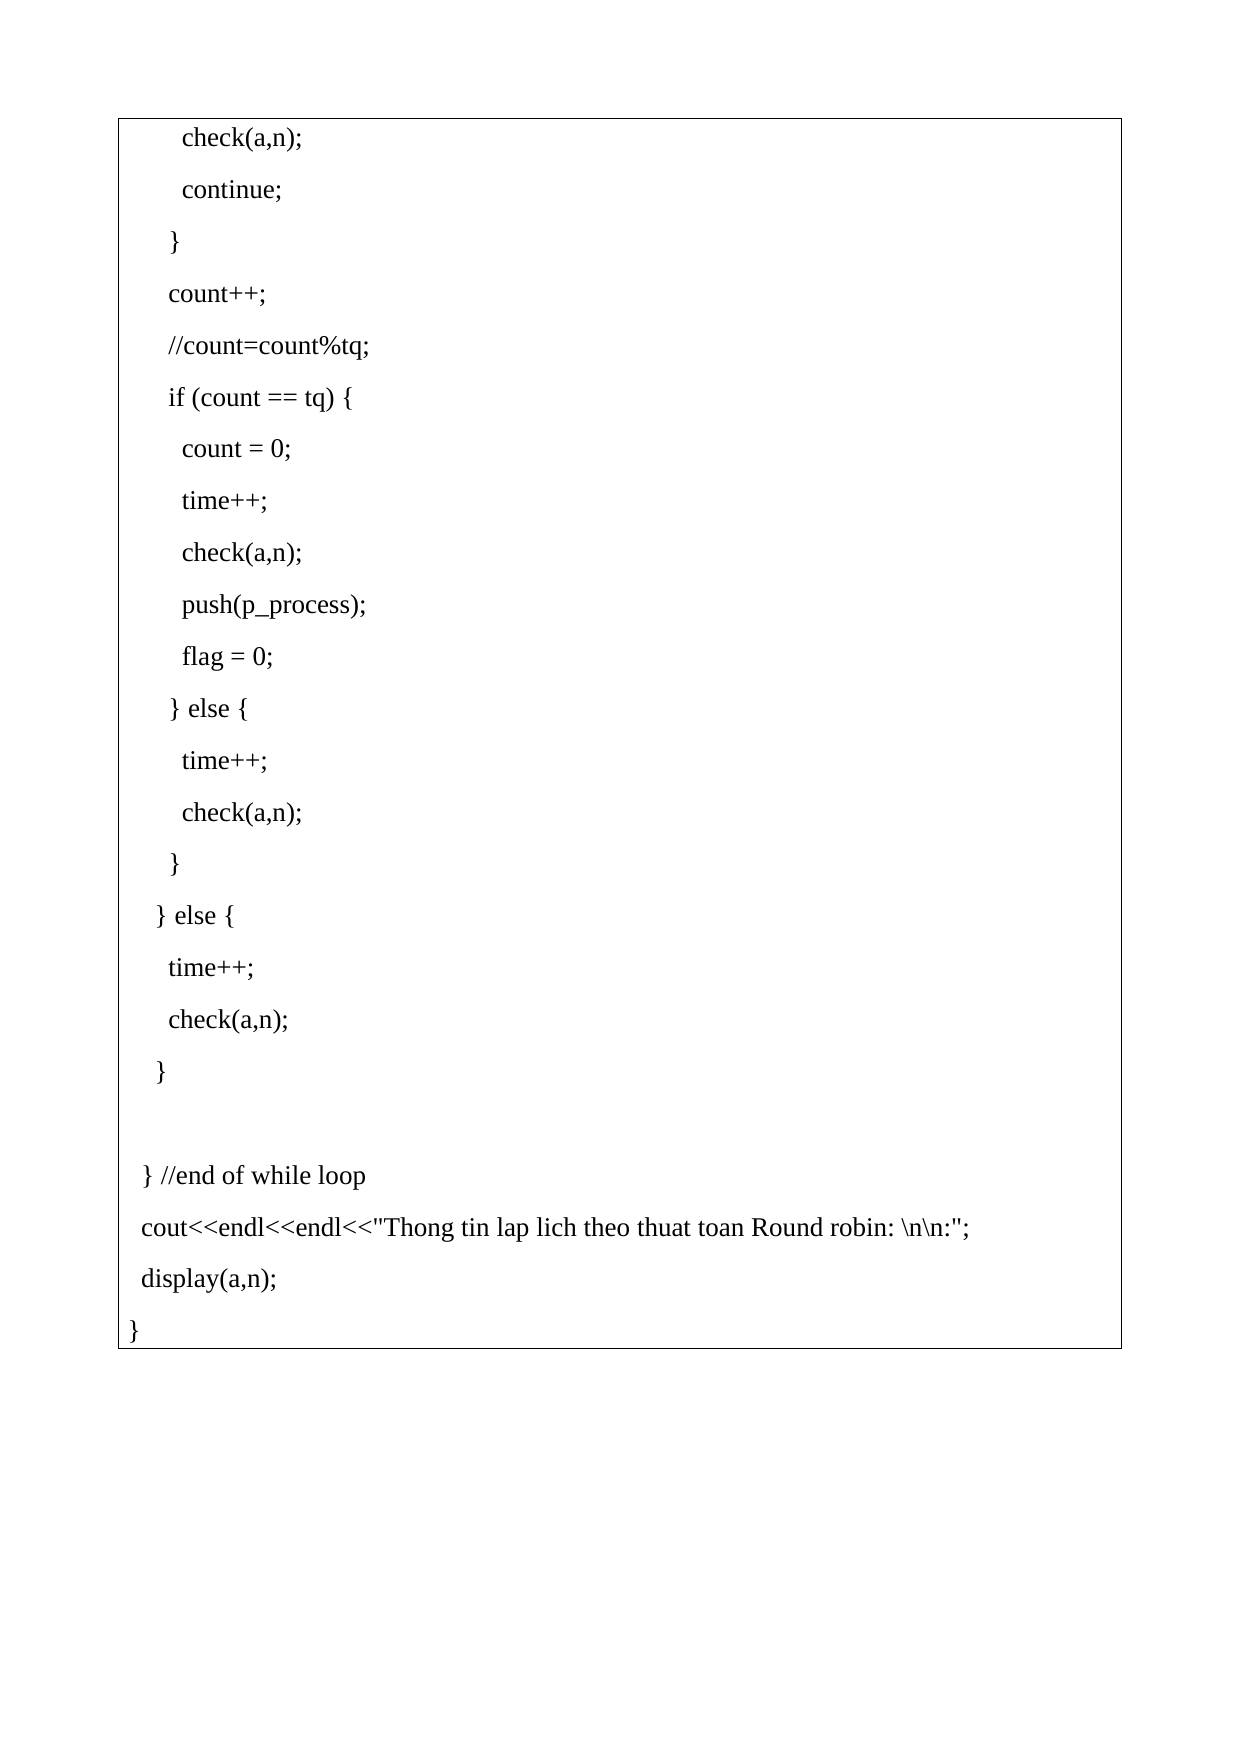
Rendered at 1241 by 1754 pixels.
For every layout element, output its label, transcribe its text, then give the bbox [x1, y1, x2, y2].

text time++; [119, 741, 1121, 775]
text count++; [119, 274, 1121, 308]
text check(a,n); [119, 533, 1121, 567]
text check(a,n); [119, 1000, 1121, 1034]
text count = 0; [119, 429, 1121, 464]
text time++; [119, 481, 1121, 516]
text } [119, 1052, 1121, 1086]
text } [119, 1311, 1121, 1348]
text } [119, 222, 1121, 256]
text display(a,n); [119, 1259, 1121, 1294]
text //count=count%tq; [119, 326, 1121, 360]
text } //end of while loop [119, 1156, 1121, 1190]
text } [119, 844, 1121, 879]
text flag = 0; [119, 637, 1121, 671]
text time++; [119, 948, 1121, 982]
text continue; [119, 170, 1121, 204]
text check(a,n); [119, 119, 1121, 152]
text } else { [119, 896, 1121, 931]
text cout<<endl<<endl<<"Thong tin lap lich theo thuat toan Round robin: \n\n:"; [119, 1207, 1121, 1242]
text if (count == tq) { [119, 377, 1121, 412]
text check(a,n); [119, 792, 1121, 827]
text } else { [119, 689, 1121, 723]
text push(p_process); [119, 585, 1121, 619]
